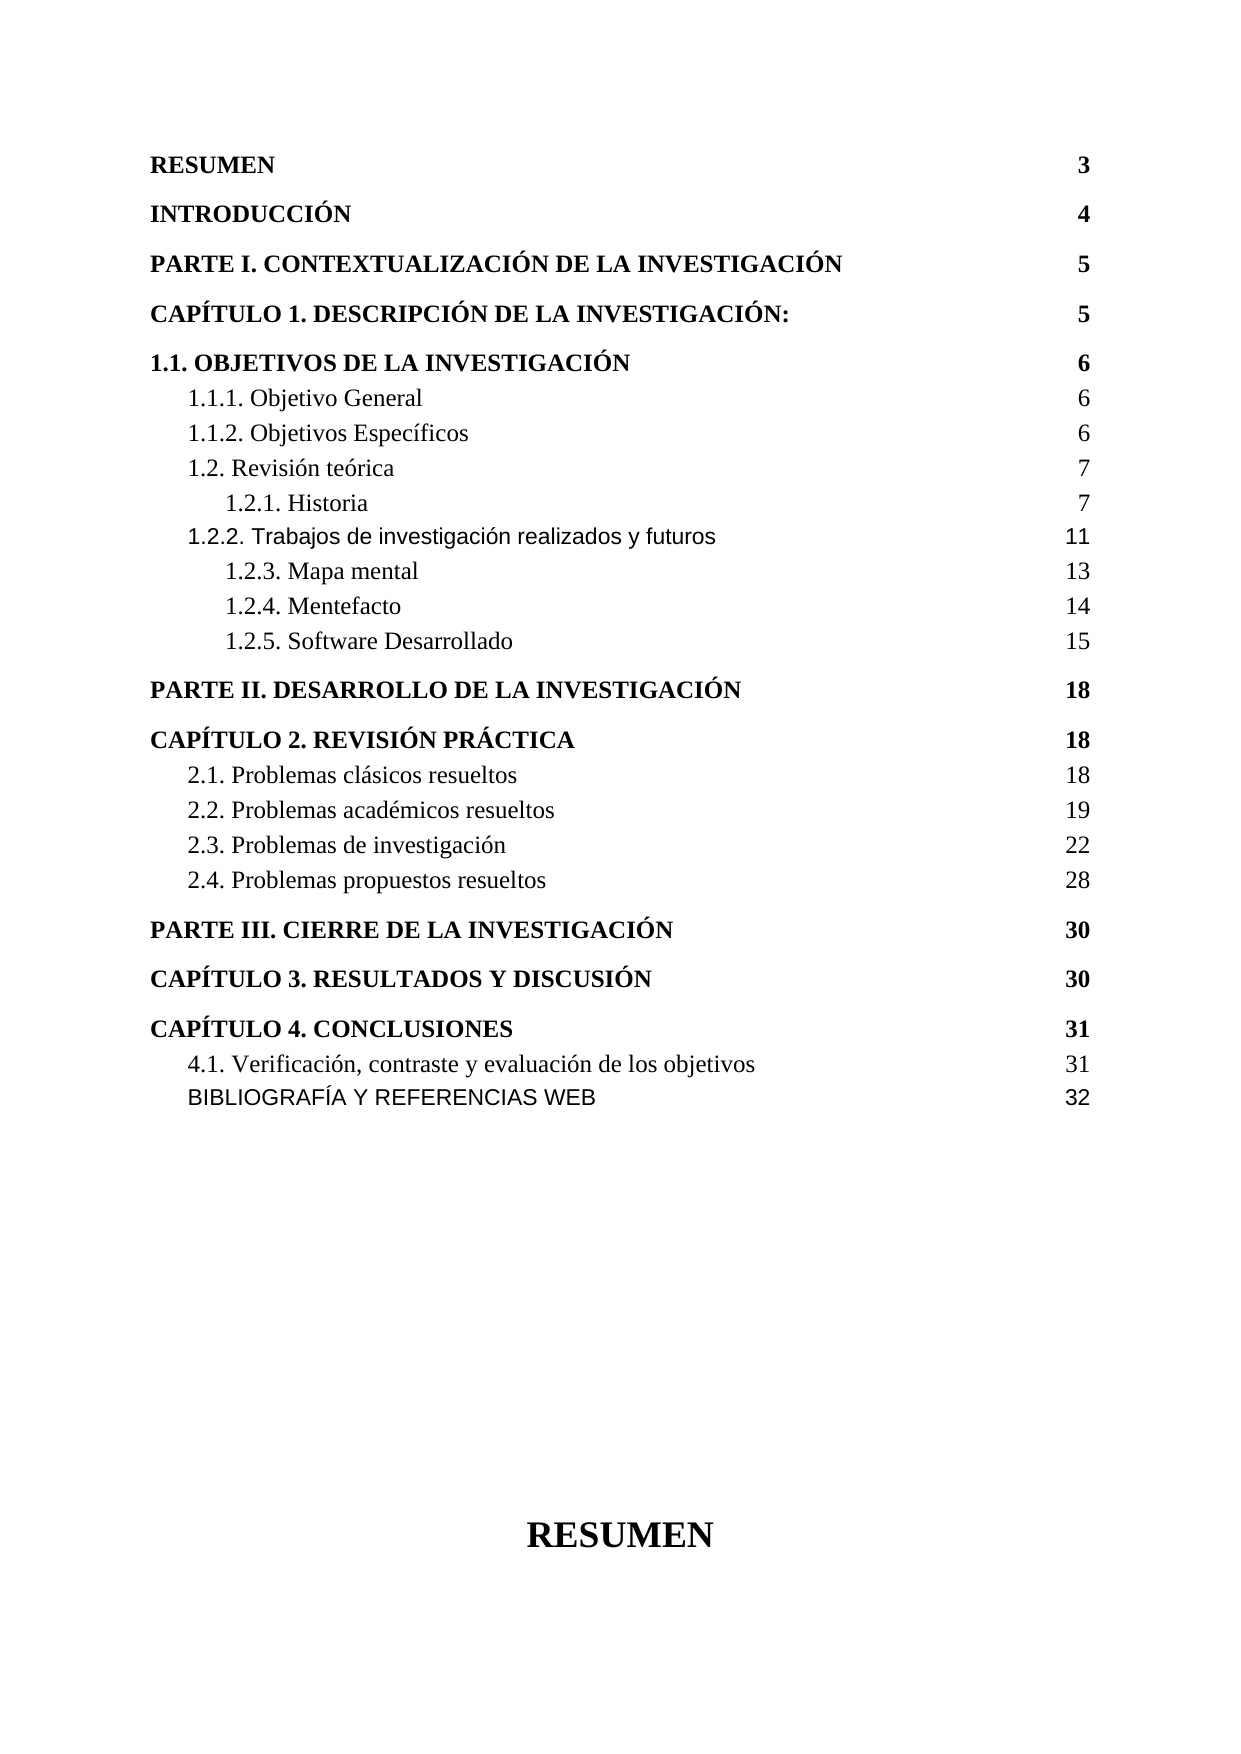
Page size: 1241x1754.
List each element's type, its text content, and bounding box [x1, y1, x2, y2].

subtitle RESUMEN [150, 1513, 1090, 1556]
text PARTE III. CIERRE DE LA INVESTIGACIÓN 30 [150, 915, 1090, 943]
text INTRODUCCIÓN 4 [150, 199, 1090, 228]
text CAPÍTULO 4. CONCLUSIONES 31 [150, 1014, 1090, 1043]
text CAPÍTULO 2. REVISIÓN PRÁCTICA 18 [150, 725, 1090, 754]
text 1.2. Revisión teórica 7 [187, 453, 1090, 482]
text BIBLIOGRAFÍA Y REFERENCIAS WEB 32 [187, 1084, 1090, 1110]
text 1.1.1. Objetivo General 6 [187, 383, 1090, 412]
text 4.1. Verificación, contraste y evaluación de los objetivos 31 [187, 1049, 1090, 1078]
text CAPÍTULO 1. DESCRIPCIÓN DE LA INVESTIGACIÓN: 5 [150, 299, 1090, 327]
text 1.2.1. Historia 7 [225, 488, 1090, 517]
text 2.2. Problemas académicos resueltos 19 [187, 795, 1090, 824]
text 1.2.5. Software Desarrollado 15 [225, 626, 1090, 655]
text RESUMEN 3 [150, 150, 1090, 179]
text 1.2.3. Mapa mental 13 [225, 556, 1090, 585]
text 1.1.2. Objetivos Específicos 6 [187, 418, 1090, 447]
text 2.4. Problemas propuestos resueltos 28 [187, 865, 1090, 894]
text CAPÍTULO 3. RESULTADOS Y DISCUSIÓN 30 [150, 964, 1090, 993]
text PARTE I. CONTEXTUALIZACIÓN DE LA INVESTIGACIÓN 5 [150, 249, 1090, 278]
text 1.1. OBJETIVOS DE LA INVESTIGACIÓN 6 [150, 348, 1090, 377]
text 1.2.2. Trabajos de investigación realizados y futuros 11 [187, 523, 1090, 550]
text 1.2.4. Mentefacto 14 [225, 591, 1090, 620]
text 2.1. Problemas clásicos resueltos 18 [187, 760, 1090, 789]
text PARTE II. DESARROLLO DE LA INVESTIGACIÓN 18 [150, 676, 1090, 704]
text 2.3. Problemas de investigación 22 [187, 830, 1090, 859]
